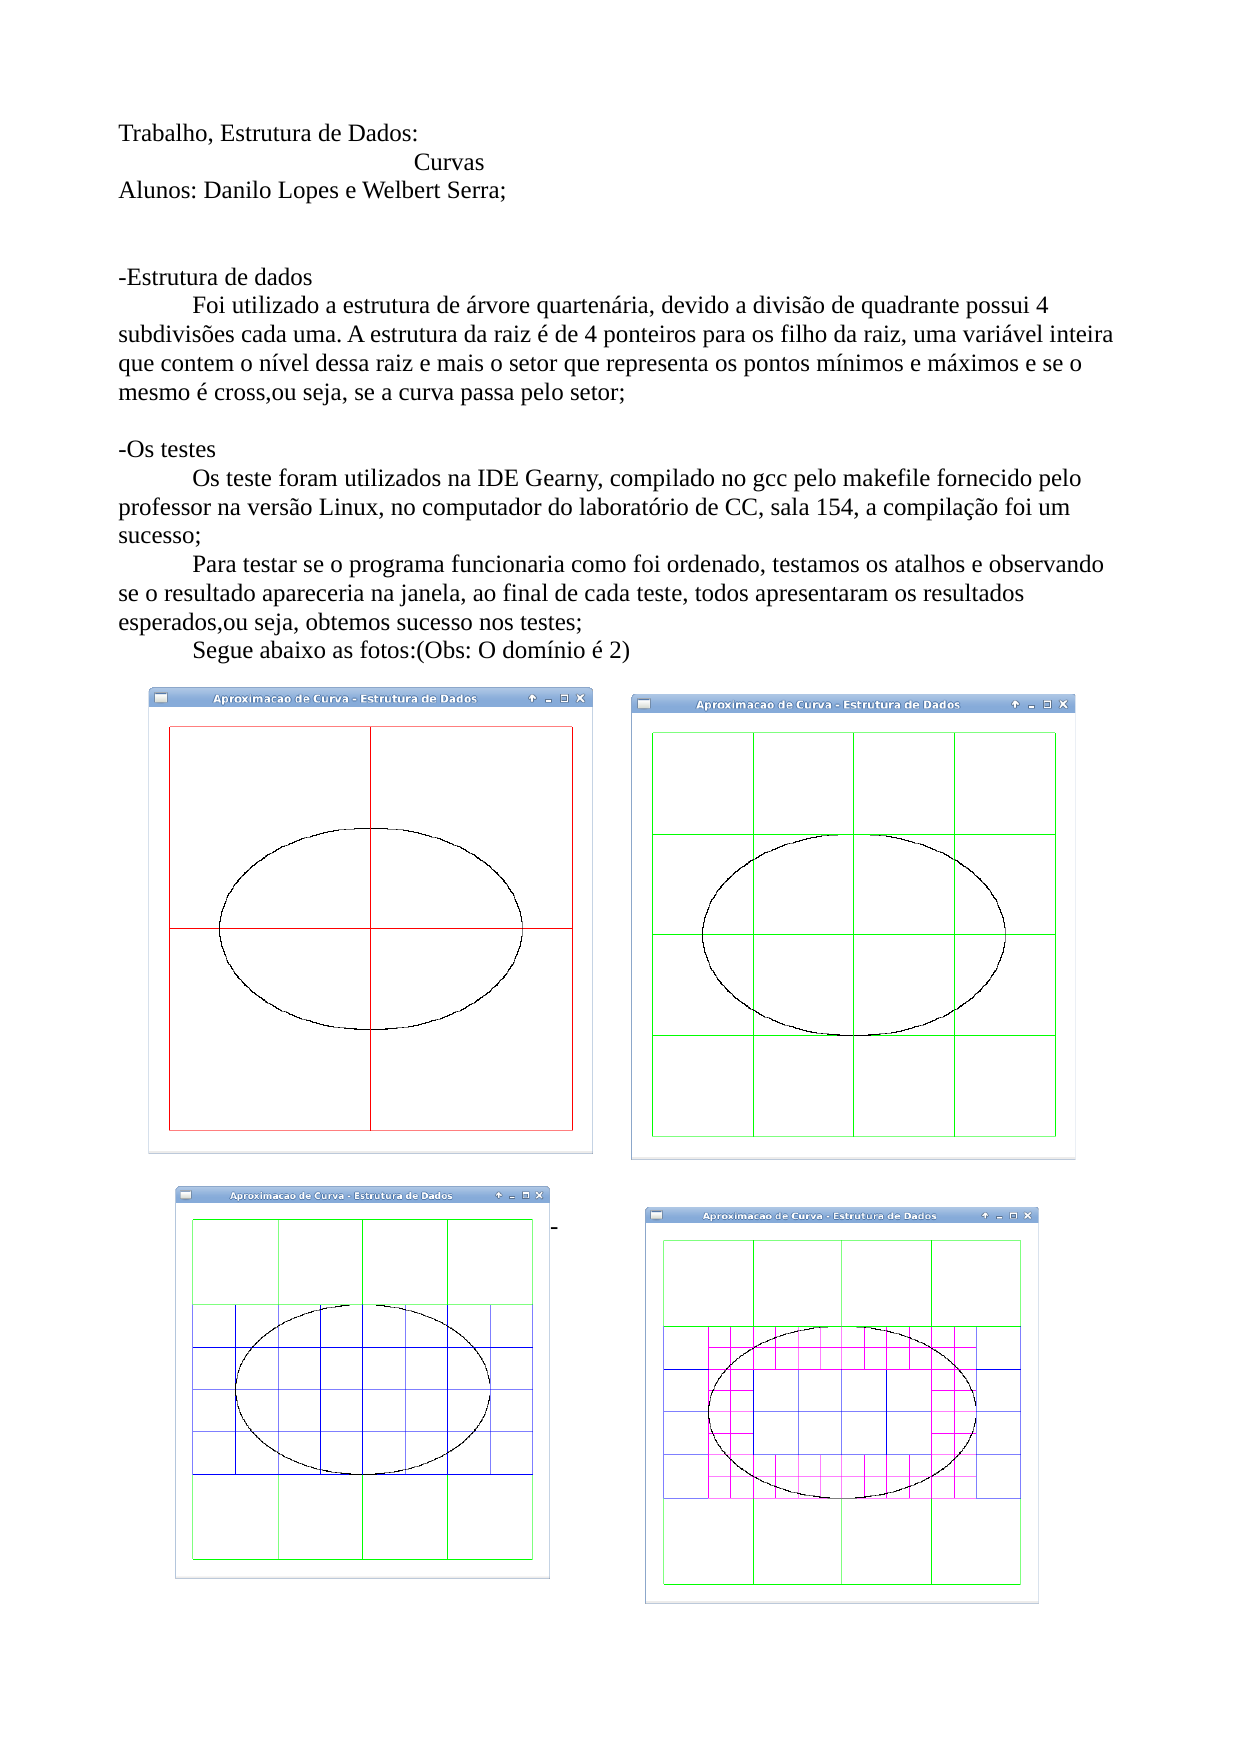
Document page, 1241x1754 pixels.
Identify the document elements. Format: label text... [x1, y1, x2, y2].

text Os teste foram utilizados na IDE Gearny, compilado no gcc pelo makefile fornecido pelo professor na versão Linux, no computador do laboratório de CC, sala 154, a compilação foi um sucesso; [118, 463, 1122, 549]
text Segue abaixo as fotos:(Obs: O domínio é 2) [118, 636, 1122, 664]
text - [1039, 1211, 1122, 1240]
text Alunos: Danilo Lopes e Welbert Serra; [118, 176, 1122, 204]
picture [175, 1186, 550, 1579]
text Curvas [118, 147, 1122, 176]
picture [148, 687, 593, 1154]
picture [645, 1207, 1039, 1604]
text -Os testes [118, 434, 1122, 463]
text Para testar se o programa funcionaria como foi ordenado, testamos os atalhos e observando se o resultado apareceria na janela, ao final de cada teste, todos apresentaram os resultados esperados,ou seja, obtemos sucesso nos testes; [118, 549, 1122, 636]
picture [631, 694, 1076, 1160]
text Trabalho, Estrutura de Dados: [118, 118, 1122, 147]
text - [550, 1211, 645, 1240]
text - [118, 1211, 175, 1240]
text -Estrutura de dados [118, 262, 1122, 291]
text Foi utilizado a estrutura de árvore quartenária, devido a divisão de quadrante possui 4 subdivisões cada uma. A estrutura da raiz é de 4 ponteiros para os filho da raiz, uma variável inteira que contem o nível dessa raiz e mais o setor que representa os pontos mínimos e máximos e se o mesmo é cross,ou seja, se a curva passa pelo setor; [118, 291, 1122, 406]
